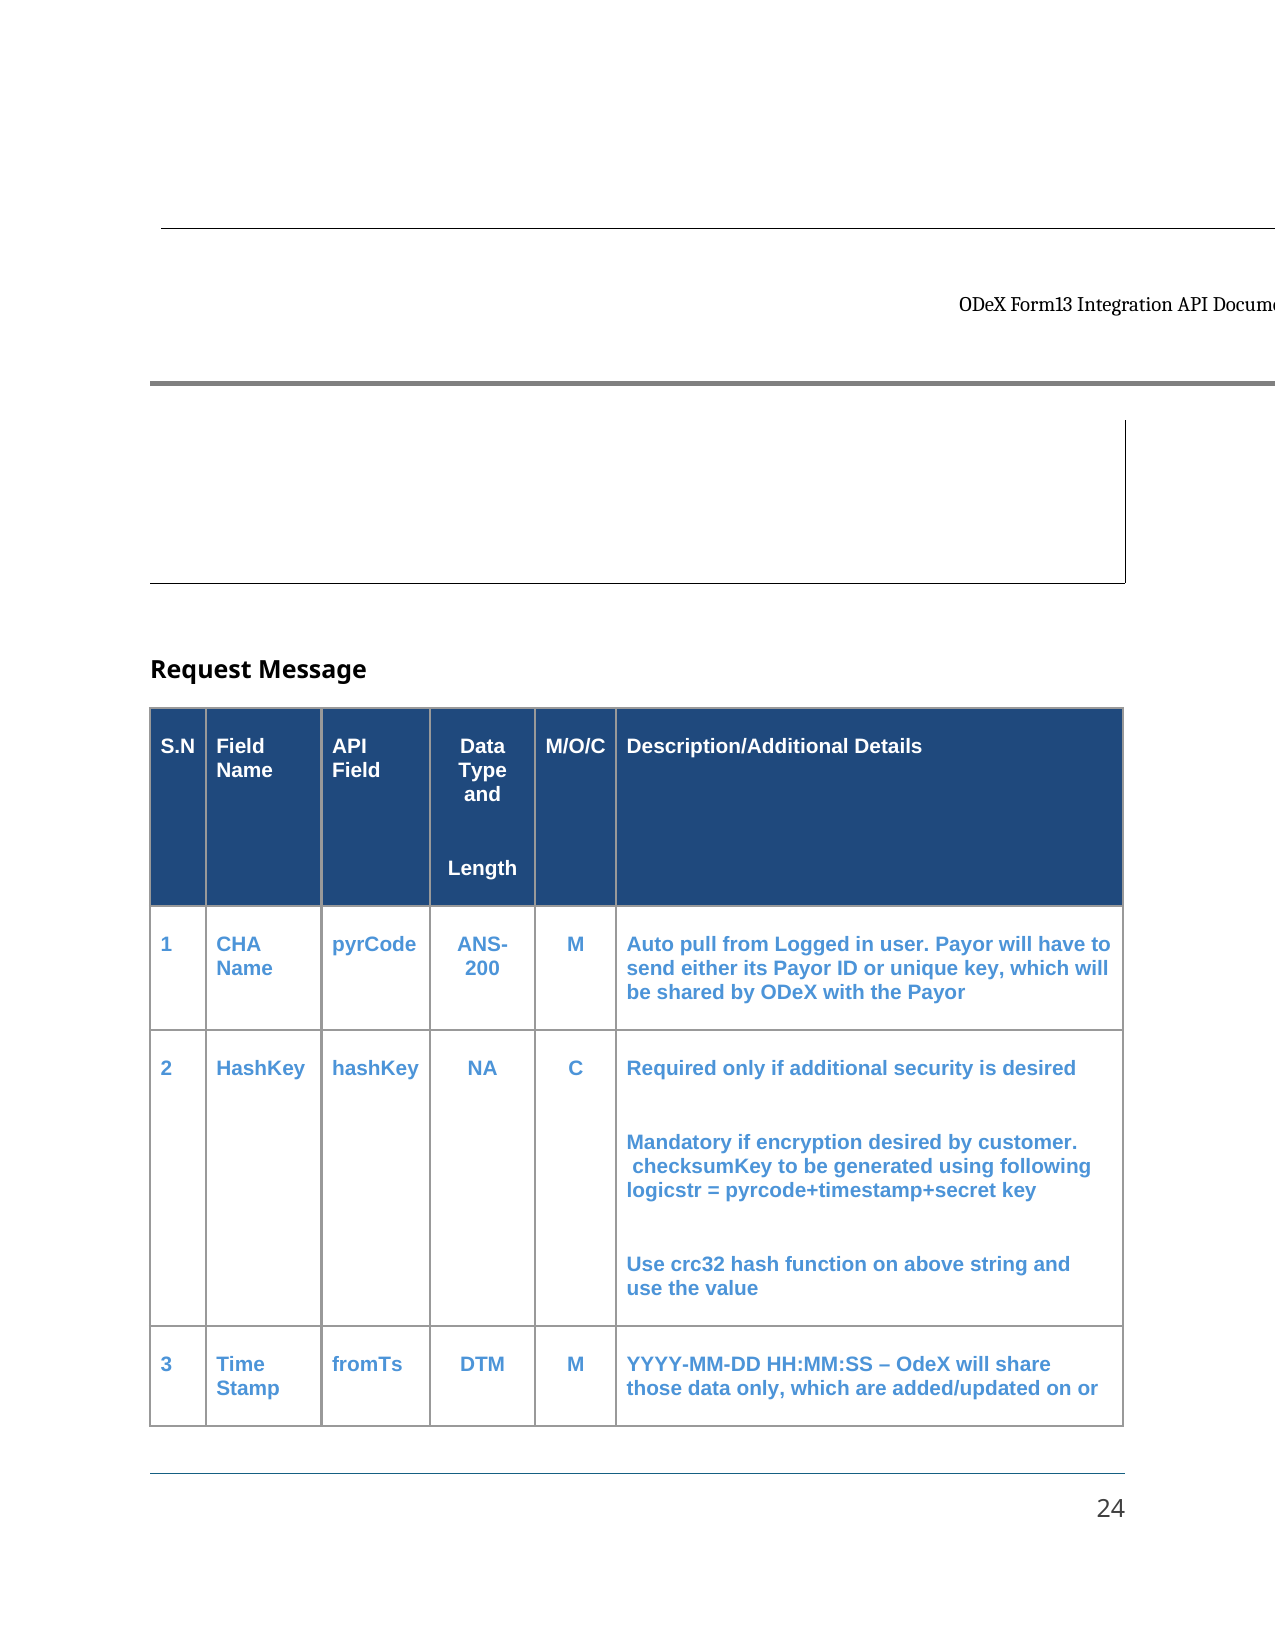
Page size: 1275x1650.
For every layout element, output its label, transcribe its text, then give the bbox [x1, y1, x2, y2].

table_header Description/Additional Details [617, 709, 1122, 905]
table_cell C [536, 1031, 615, 1325]
text Request Message [150, 651, 1125, 685]
table_cell hashKey [323, 1031, 429, 1325]
table_cell pyrCode [323, 907, 429, 1029]
table_cell CHA Name [207, 907, 320, 1029]
table_cell fromTs [323, 1327, 429, 1425]
table_cell Required only if additional security is desired Mandatory if encryption desired by customer. checksumKey to be generated using following logicstr = pyrcode+timestamp+secret key Use crc32 hash function on above string and use the value [617, 1031, 1122, 1325]
table_cell HashKey [207, 1031, 320, 1325]
table_header Field Name [207, 709, 320, 905]
table_cell 1 [151, 907, 205, 1029]
table_cell M [536, 907, 615, 1029]
table_header Data Type and Length [431, 709, 534, 905]
table_cell 2 [151, 1031, 205, 1325]
table_header API Field [323, 709, 429, 905]
table_cell ANS- 200 [431, 907, 534, 1029]
table_cell Time Stamp [207, 1327, 320, 1425]
table_cell M [536, 1327, 615, 1425]
table_cell 3 [151, 1327, 205, 1425]
table_cell DTM [431, 1327, 534, 1425]
table_cell YYYY-MM-DD HH:MM:SS – OdeX will share those data only, which are added/updated on or [617, 1327, 1122, 1425]
table_header M/O/C [536, 709, 615, 905]
table_header S.N [151, 709, 205, 905]
table_cell Auto pull from Logged in user. Payor will have to send either its Payor ID or unique key, which will be shared by ODeX with the Payor [617, 907, 1122, 1029]
table_cell NA [431, 1031, 534, 1325]
